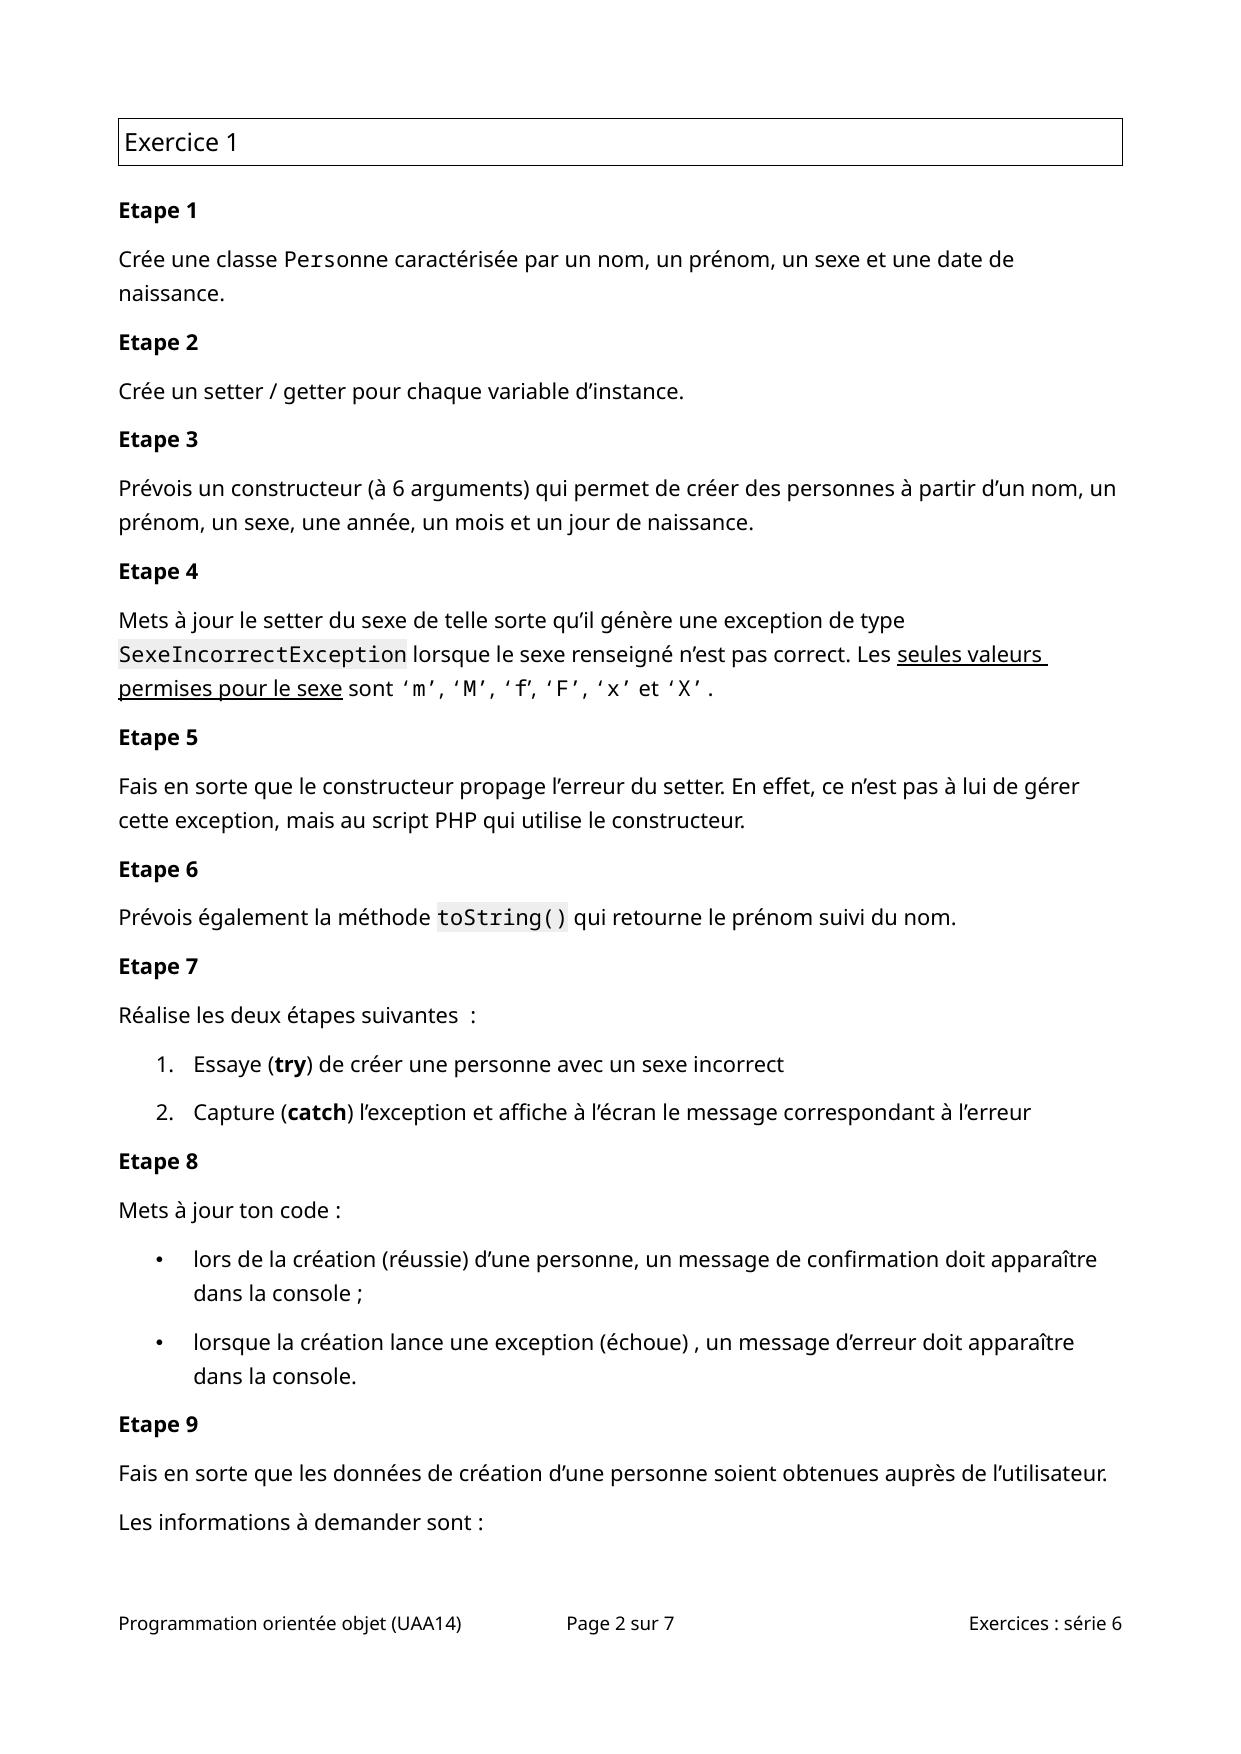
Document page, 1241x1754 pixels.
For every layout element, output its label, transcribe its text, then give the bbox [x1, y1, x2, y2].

table_header Exercice 1 [119, 119, 1122, 165]
list lors de la création (réussie) d’une personne, un message de confirmation doit apparaître dans la console ; [156, 1243, 1122, 1307]
text Crée une classe Personne caractérisée par un nom, un prénom, un sexe et une date de naissance. [118, 244, 1122, 308]
text Etape 1 [118, 195, 1122, 225]
text Etape 6 [118, 853, 1122, 883]
list lorsque la création lance une exception (échoue) , un message d’erreur doit apparaître dans la console. [156, 1326, 1122, 1390]
list Essaye (try) de créer une personne avec un sexe incorrect [156, 1048, 1122, 1078]
text Crée un setter / getter pour chaque variable d’instance. [118, 376, 1122, 405]
list Capture (catch) l’exception et affiche à l’écran le message correspondant à l’erreur [156, 1097, 1122, 1127]
text Fais en sorte que le constructeur propage l’erreur du setter. En effet, ce n’est pas à lui de gérer cette exception, mais au script PHP qui utilise le constructeur. [118, 771, 1122, 834]
text Etape 3 [118, 424, 1122, 454]
text Etape 4 [118, 556, 1122, 586]
text Réalise les deux étapes suivantes : [118, 1000, 1122, 1029]
text Prévois un constructeur (à 6 arguments) qui permet de créer des personnes à partir d’un nom, un prénom, un sexe, une année, un mois et un jour de naissance. [118, 473, 1122, 537]
text Mets à jour le setter du sexe de telle sorte qu’il génère une exception de type SexeIncorrectException lorsque le sexe renseigné n’est pas correct. Les seules valeurs permises pour le sexe sont ‘m’, ‘M’, ‘f’, ‘F’, ‘x’ et ‘X’. [118, 605, 1122, 703]
text Fais en sorte que les données de création d’une personne soient obtenues auprès de l’utilisateur. [118, 1458, 1122, 1488]
text Etape 9 [118, 1409, 1122, 1439]
text Etape 7 [118, 951, 1122, 981]
text Les informations à demander sont : [118, 1507, 1122, 1537]
text Prévois également la méthode toString() qui retourne le prénom suivi du nom. [118, 902, 1122, 932]
text Etape 5 [118, 722, 1122, 752]
text Mets à jour ton code : [118, 1195, 1122, 1224]
text Etape 2 [118, 327, 1122, 357]
text Etape 8 [118, 1146, 1122, 1176]
